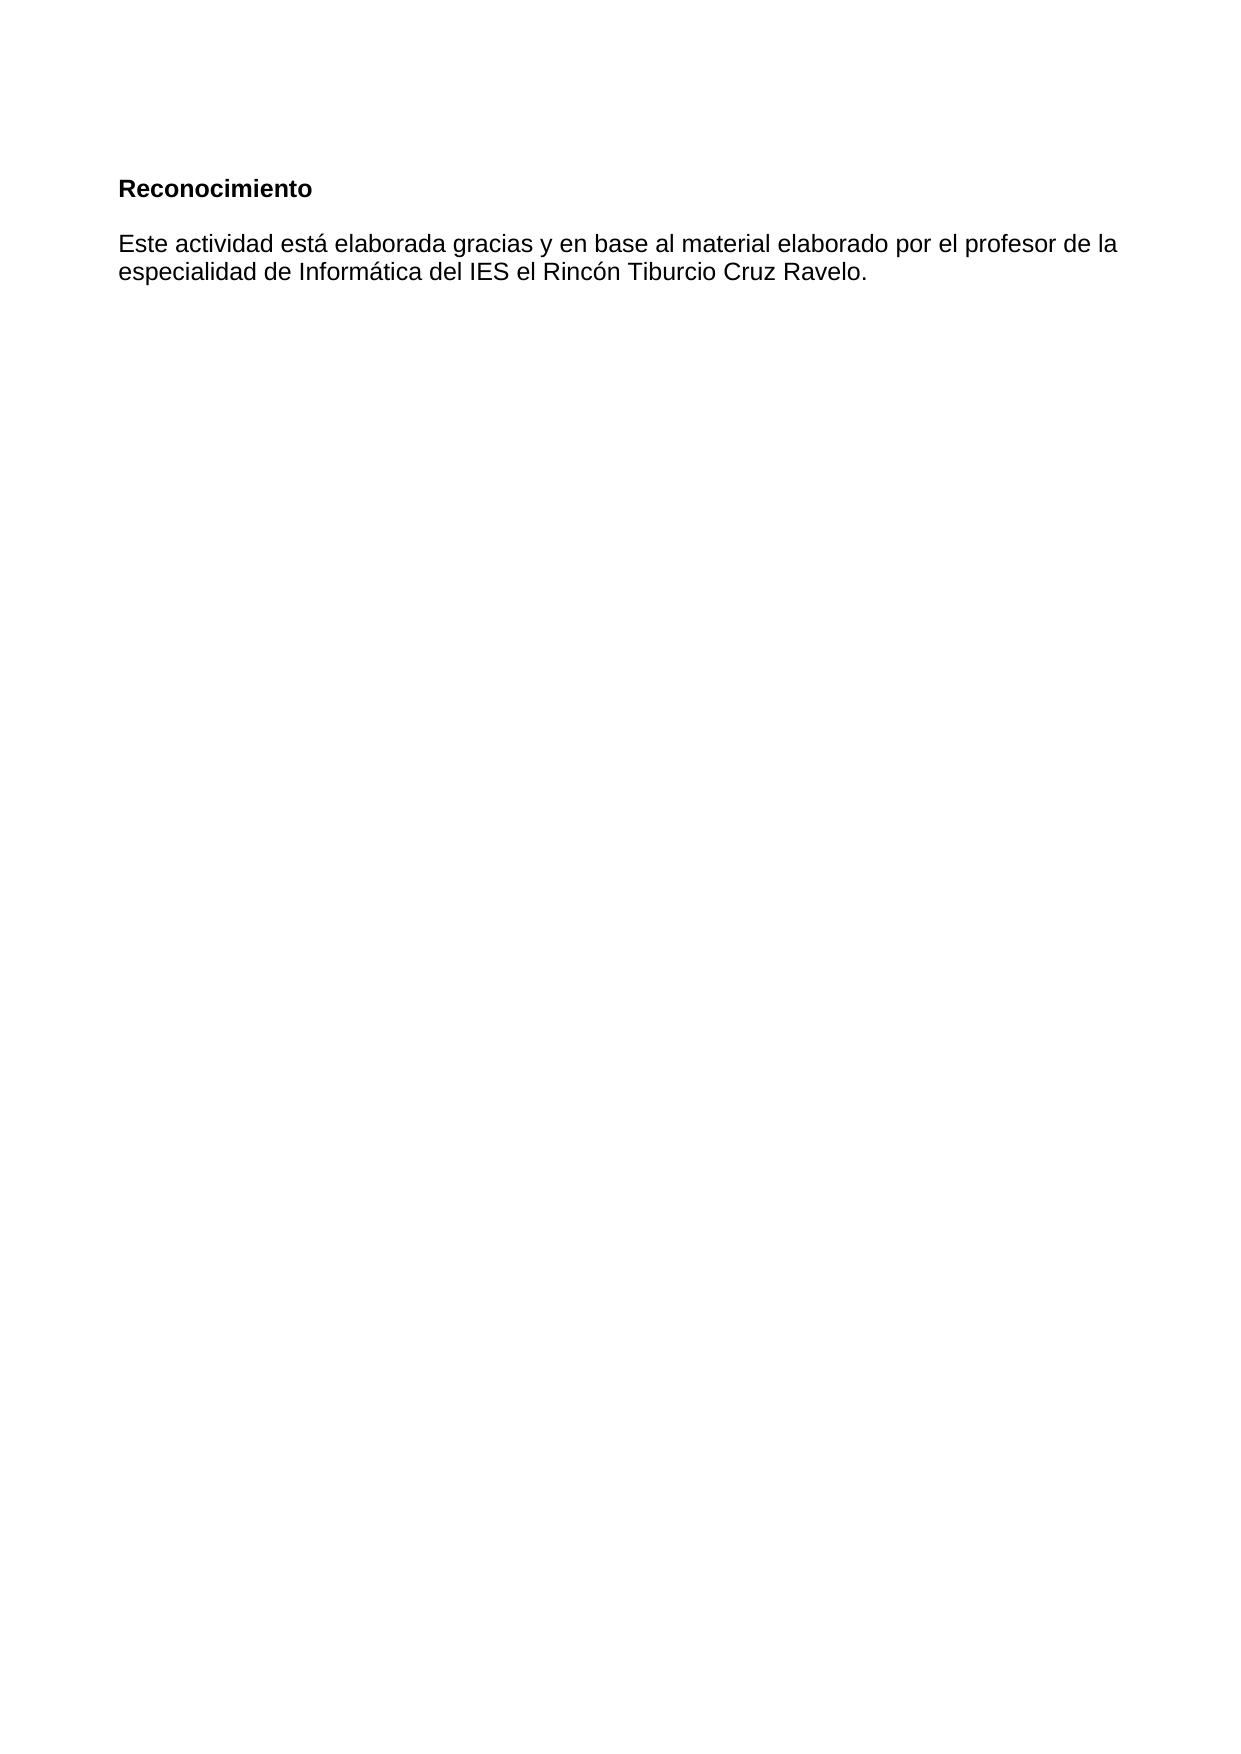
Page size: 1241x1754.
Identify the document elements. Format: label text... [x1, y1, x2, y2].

text Reconocimiento [118, 174, 1122, 202]
text Este actividad está elaborada gracias y en base al material elaborado por el profesor de la especialidad de Informática del IES el Rincón Tiburcio Cruz Ravelo. [118, 230, 1122, 286]
